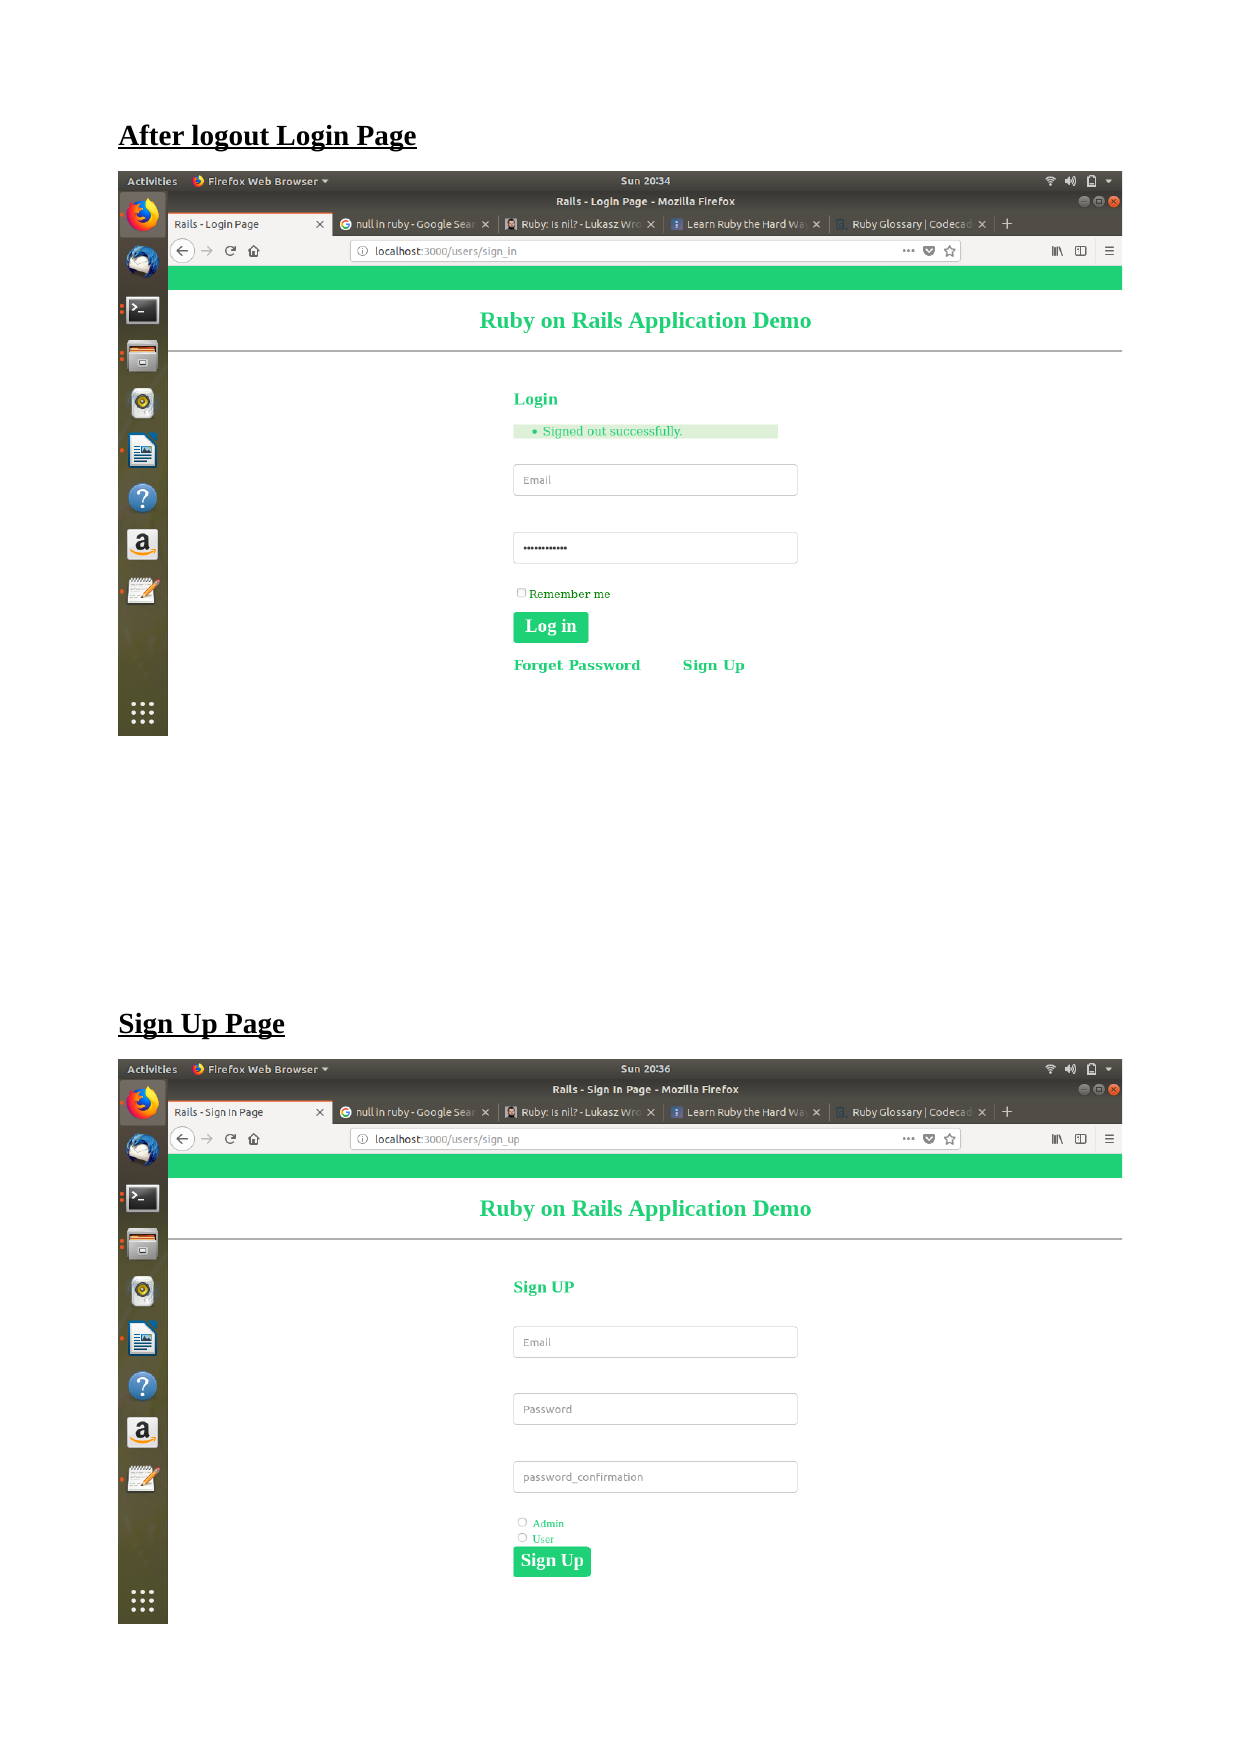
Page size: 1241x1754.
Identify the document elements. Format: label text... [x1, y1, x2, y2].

text Sign Up Page [118, 1006, 1122, 1040]
picture [118, 171, 1123, 736]
picture [118, 1059, 1123, 1624]
text After logout Login Page [118, 118, 1122, 152]
